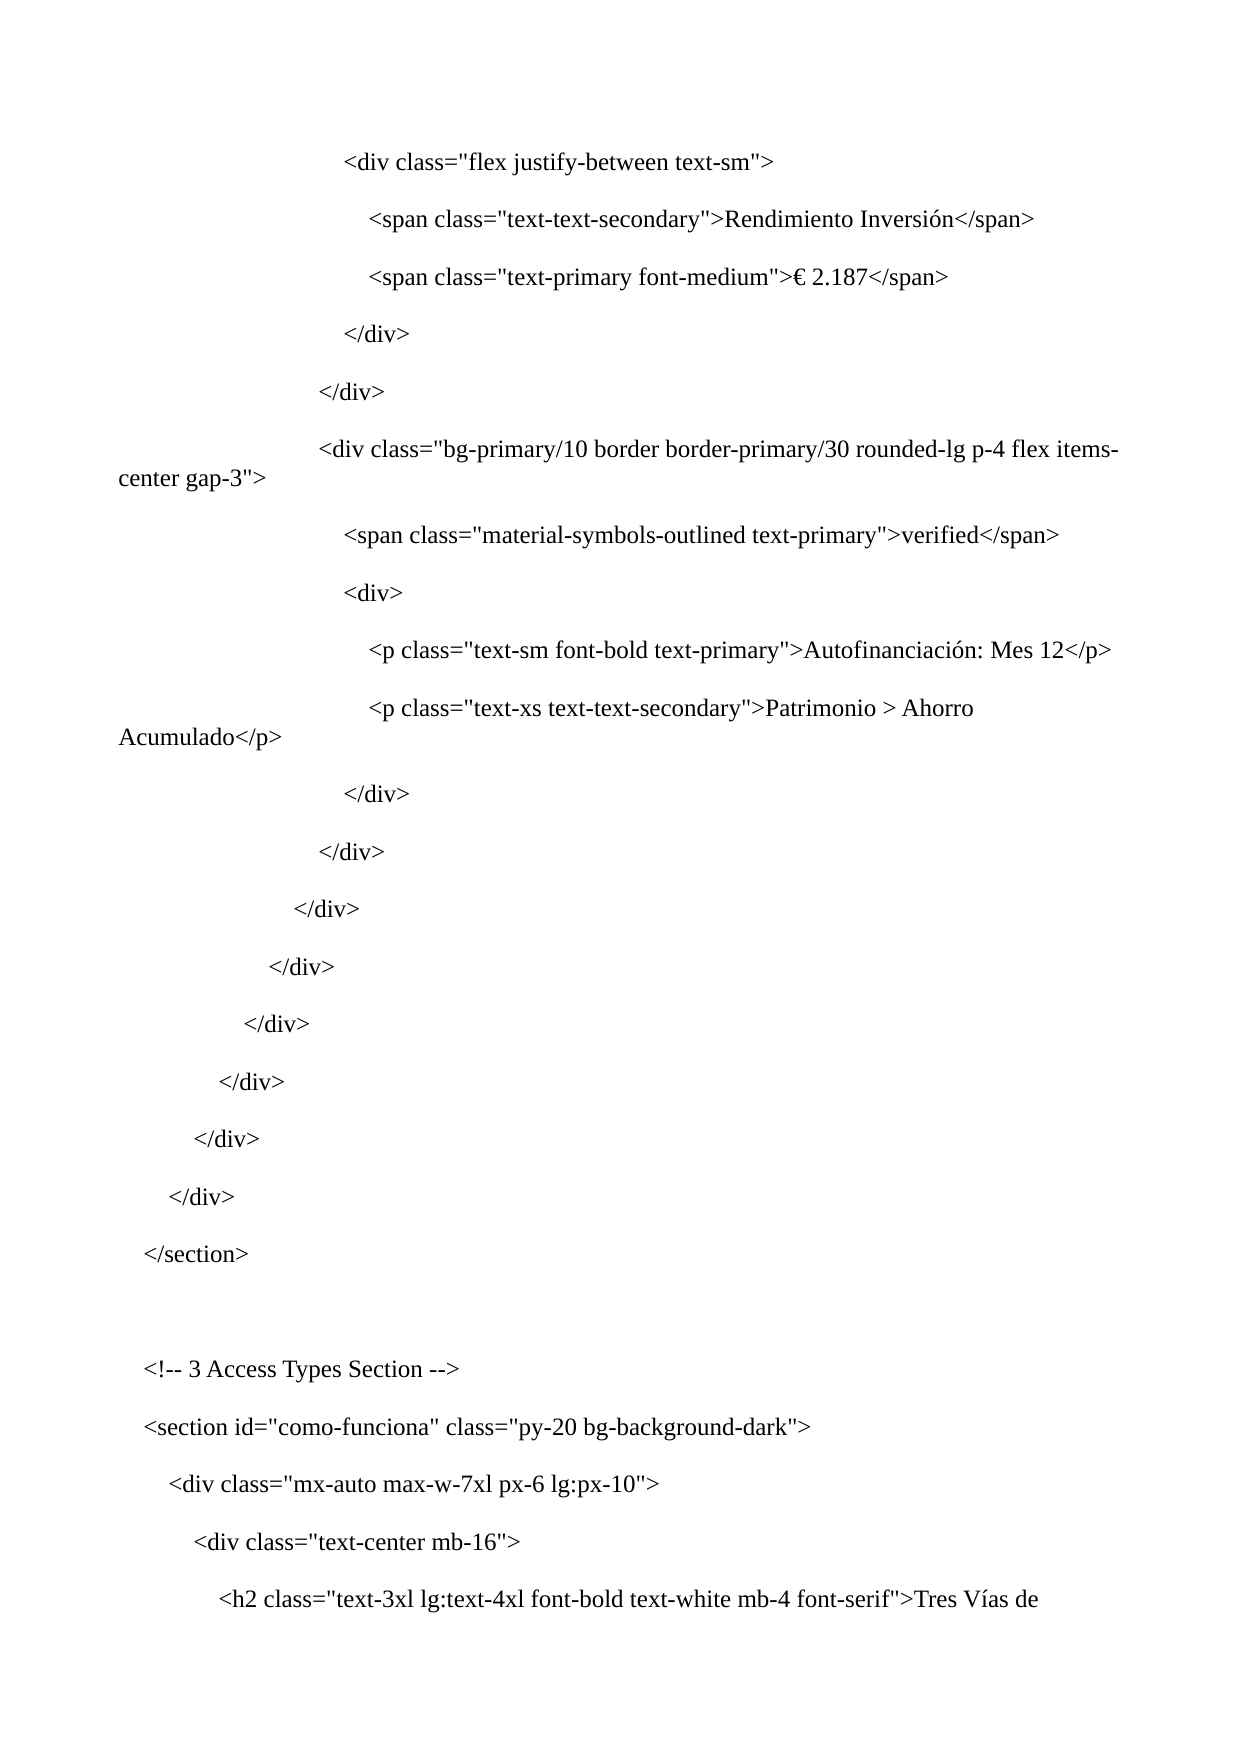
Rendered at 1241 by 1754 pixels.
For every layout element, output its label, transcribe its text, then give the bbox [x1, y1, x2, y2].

table_cell <div class="flex justify-between text-sm"> <span class="text-text-secondary">Rendimiento Inversión</span> <span class="text-primary font-medium">€ 2.187</span> </div> </div> <div class="bg-primary/10 border border-primary/30 rounded-lg p-4 flex items-center gap-3"> <span class="material-symbols-outlined text-primary">verified</span> <div> <p class="text-sm font-bold text-primary">Autofinanciación: Mes 12</p> <p class="text-xs text-text-secondary">Patrimonio > Ahorro Acumulado</p> </div> </div> </div> </div> </div> </div> </div> </div> </section> <!-- 3 Access Types Section --> <section id="como-funciona" class="py-20 bg-background-dark"> <div class="mx-auto max-w-7xl px-6 lg:px-10"> <div class="text-center mb-16"> <h2 class="text-3xl lg:text-4xl font-bold text-white mb-4 font-serif">Tres Vías de [118, 118, 1122, 1613]
